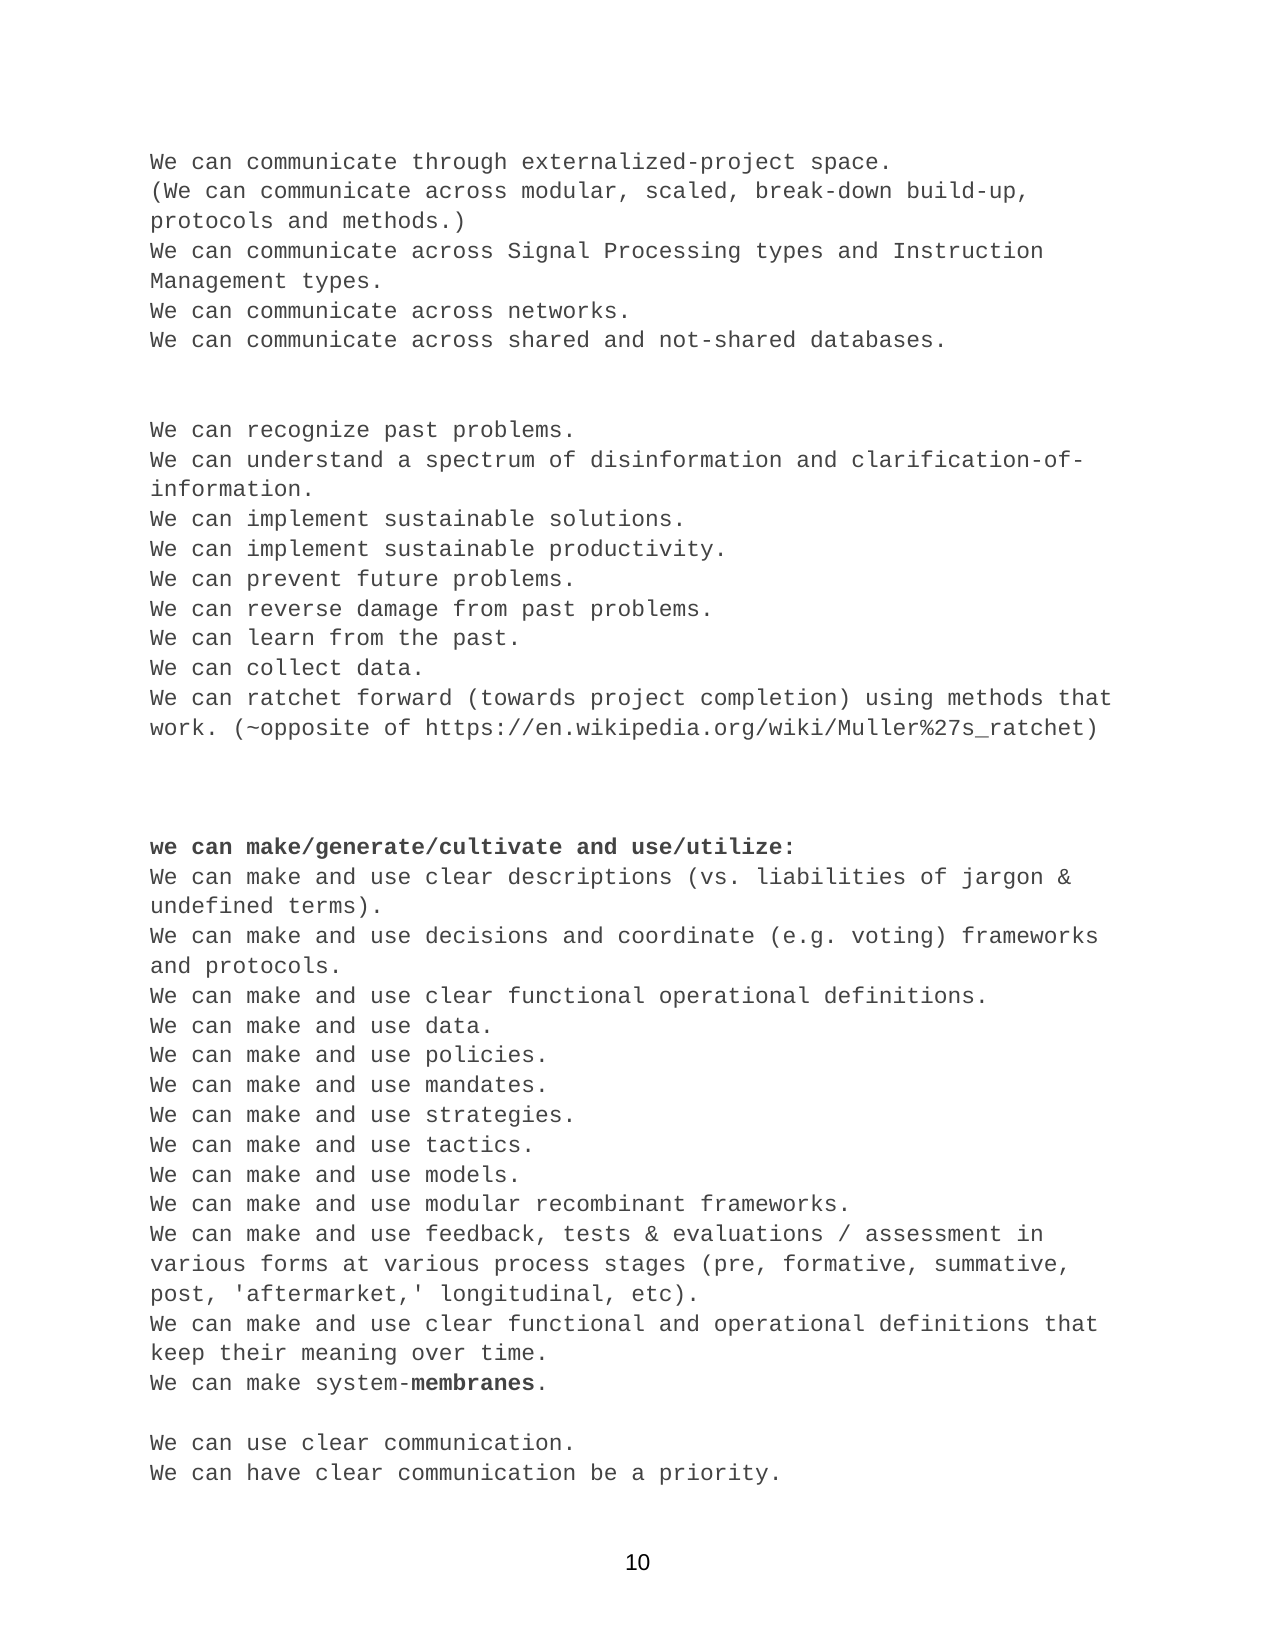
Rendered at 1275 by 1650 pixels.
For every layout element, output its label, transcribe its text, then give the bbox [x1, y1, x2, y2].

text We can learn from the past. [150, 627, 1125, 653]
text We can use clear communication. [150, 1431, 1125, 1457]
text We can implement sustainable productivity. [150, 537, 1125, 563]
text We can communicate across networks. [150, 299, 1125, 325]
text We can implement sustainable solutions. [150, 507, 1125, 533]
text We can communicate across Signal Processing types and Instruction Management types. [150, 239, 1125, 295]
text We can make and use strategies. [150, 1103, 1125, 1129]
text We can make and use models. [150, 1163, 1125, 1189]
text We can make and use decisions and coordinate (e.g. voting) frameworks and protocols. [150, 924, 1125, 980]
text We can understand a spectrum of disinformation and clarification-of-information. [150, 448, 1125, 504]
text We can have clear communication be a priority. [150, 1461, 1125, 1487]
text We can make and use policies. [150, 1044, 1125, 1070]
text We can prevent future problems. [150, 567, 1125, 593]
text We can collect data. [150, 656, 1125, 682]
text We can communicate across shared and not-shared databases. [150, 329, 1125, 355]
text We can recognize past problems. [150, 418, 1125, 444]
text We can make and use clear functional and operational definitions that keep their meaning over time. [150, 1312, 1125, 1368]
text We can make and use clear descriptions (vs. liabilities of jargon & undefined terms). [150, 865, 1125, 921]
text We can ratchet forward (towards project completion) using methods that work. (~opposite of https://en.wikipedia.org/wiki/Muller%27s_ratchet) [150, 686, 1125, 742]
text We can make and use data. [150, 1014, 1125, 1040]
text We can communicate through externalized-project space. [150, 150, 1125, 176]
text we can make/generate/cultivate and use/utilize: [150, 835, 1125, 861]
text We can make and use mandates. [150, 1073, 1125, 1099]
text (We can communicate across modular, scaled, break-down build-up, protocols and methods.) [150, 180, 1125, 236]
text We can reverse damage from past problems. [150, 597, 1125, 623]
text We can make and use modular recombinant frameworks. [150, 1193, 1125, 1219]
text We can make and use tactics. [150, 1133, 1125, 1159]
text We can make system-membranes. [150, 1371, 1125, 1397]
text We can make and use feedback, tests & evaluations / assessment in various forms at various process stages (pre, formative, summative, post, 'aftermarket,' longitudinal, etc). [150, 1222, 1125, 1308]
text We can make and use clear functional operational definitions. [150, 984, 1125, 1010]
